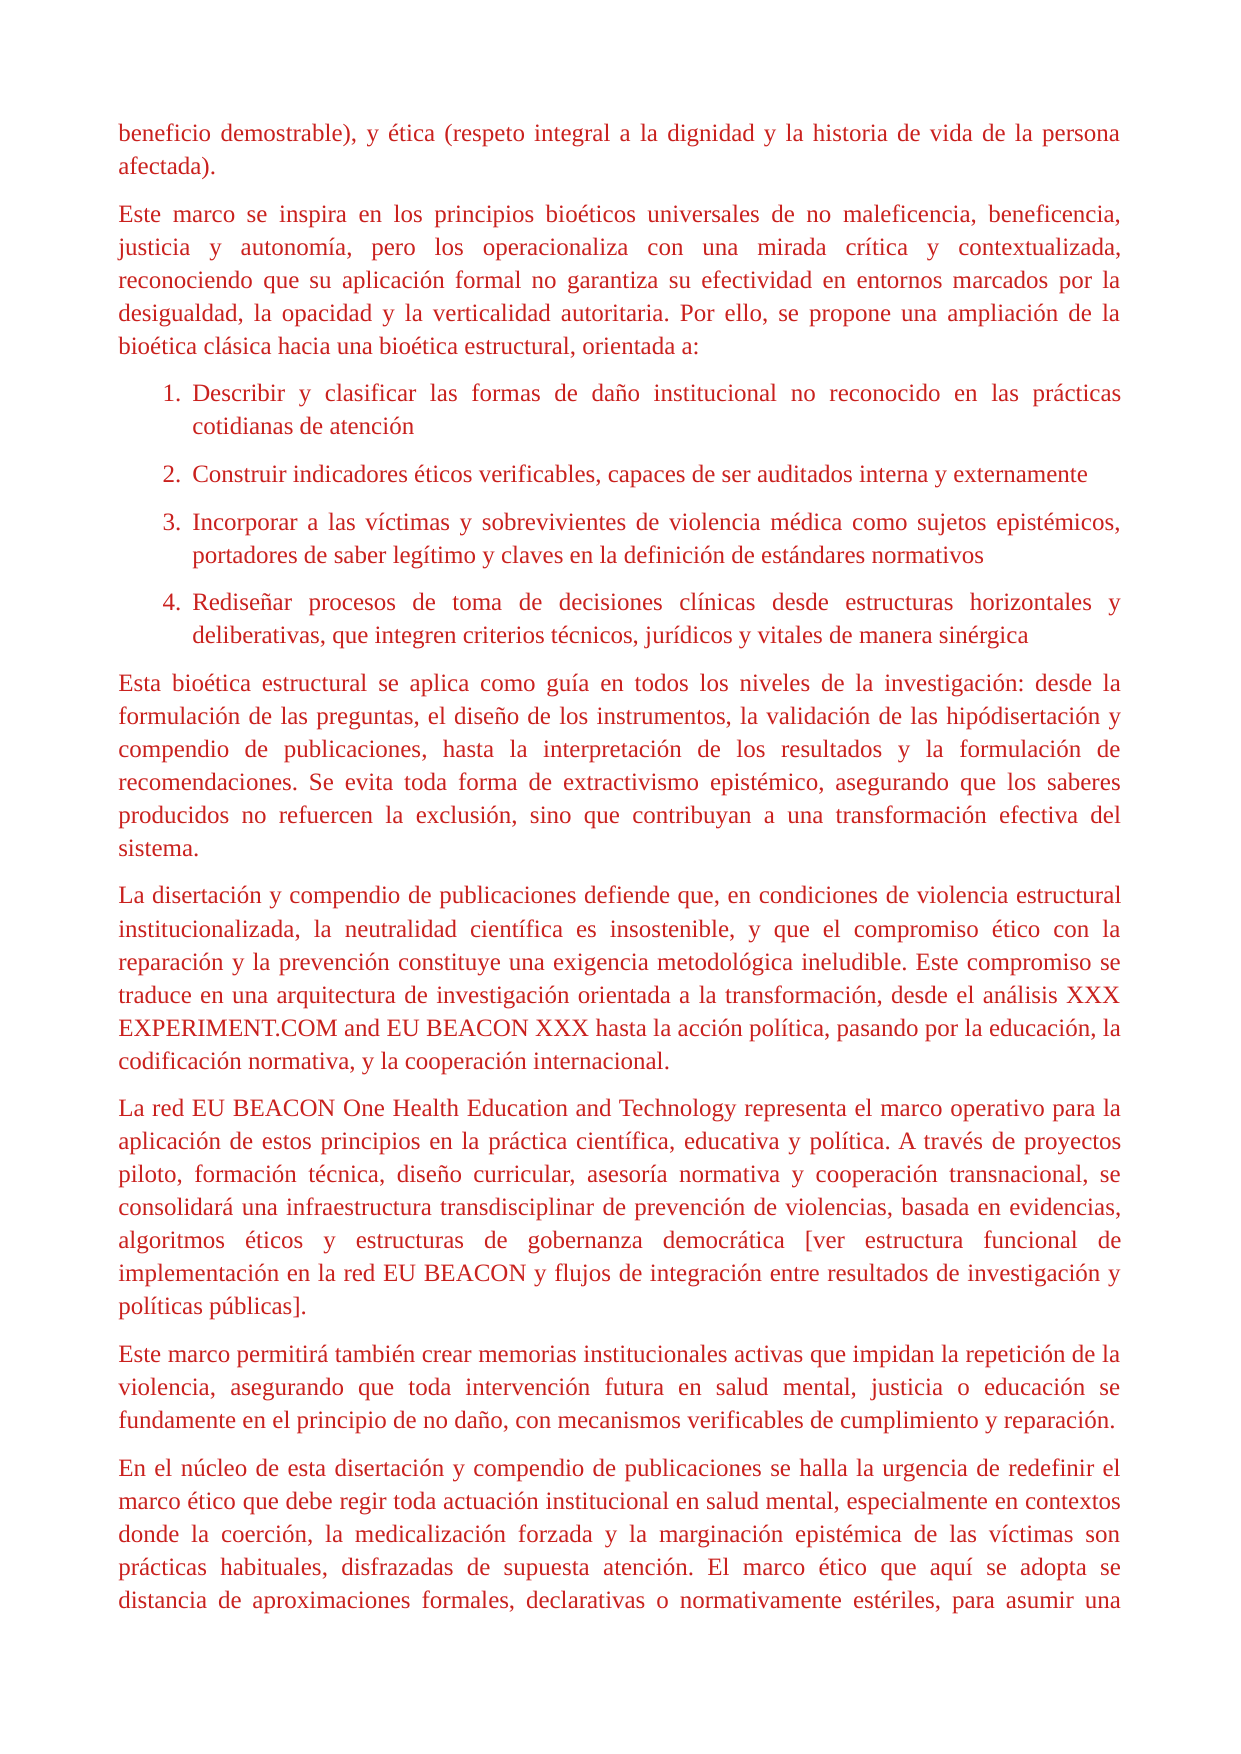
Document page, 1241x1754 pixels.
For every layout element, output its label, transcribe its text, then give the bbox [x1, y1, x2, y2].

text La red EU BEACON One Health Education and Technology representa el marco operativo para la aplicación de estos principios en la práctica científica, educativa y política. A través de proyectos piloto, formación técnica, diseño curricular, asesoría normativa y cooperación transnacional, se consolidará una infraestructura transdisciplinar de prevención de violencias, basada en evidencias, algoritmos éticos y estructuras de gobernanza democrática [ver estructura funcional de implementación en la red EU BEACON y flujos de integración entre resultados de investigación y políticas públicas]. [118, 1093, 1122, 1320]
text Este marco se inspira en los principios bioéticos universales de no maleficencia, beneficencia, justicia y autonomía, pero los operacionaliza con una mirada crítica y contextualizada, reconociendo que su aplicación formal no garantiza su efectividad en entornos marcados por la desigualdad, la opacidad y la verticalidad autoritaria. Por ello, se propone una ampliación de la bioética clásica hacia una bioética estructural, orientada a: [118, 199, 1122, 359]
list Construir indicadores éticos verificables, capaces de ser auditados interna y externamente [162, 459, 1122, 488]
text beneficio demostrable), y ética (respeto integral a la dignidad y la historia de vida de la persona afectada). [118, 118, 1122, 180]
text La disertación y compendio de publicaciones defiende que, en condiciones de violencia estructural institucionalizada, la neutralidad científica es insostenible, y que el compromiso ético con la reparación y la prevención constituye una exigencia metodológica ineludible. Este compromiso se traduce en una arquitectura de investigación orientada a la transformación, desde el análisis XXX EXPERIMENT.COM and EU BEACON XXX hasta la acción política, pasando por la educación, la codificación normativa, y la cooperación internacional. [118, 881, 1122, 1074]
text Este marco permitirá también crear memorias institucionales activas que impidan la repetición de la violencia, asegurando que toda intervención futura en salud mental, justicia o educación se fundamente en el principio de no daño, con mecanismos verificables de cumplimiento y reparación. [118, 1339, 1122, 1434]
text En el núcleo de esta disertación y compendio de publicaciones se halla la urgencia de redefinir el marco ético que debe regir toda actuación institucional en salud mental, especialmente en contextos donde la coerción, la medicalización forzada y la marginación epistémica de las víctimas son prácticas habituales, disfrazadas de supuesta atención. El marco ético que aquí se adopta se distancia de aproximaciones formales, declarativas o normativamente estériles, para asumir una [118, 1453, 1122, 1613]
list Rediseñar procesos de toma de decisiones clínicas desde estructuras horizontales y deliberativas, que integren criterios técnicos, jurídicos y vitales de manera sinérgica [162, 587, 1122, 649]
list Incorporar a las víctimas y sobrevivientes de violencia médica como sujetos epistémicos, portadores de saber legítimo y claves en la definición de estándares normativos [162, 507, 1122, 568]
text Esta bioética estructural se aplica como guía en todos los niveles de la investigación: desde la formulación de las preguntas, el diseño de los instrumentos, la validación de las hipódisertación y compendio de publicaciones, hasta la interpretación de los resultados y la formulación de recomendaciones. Se evita toda forma de extractivismo epistémico, asegurando que los saberes producidos no refuercen la exclusión, sino que contribuyan a una transformación efectiva del sistema. [118, 668, 1122, 862]
list Describir y clasificar las formas de daño institucional no reconocido en las prácticas cotidianas de atención [162, 378, 1122, 440]
